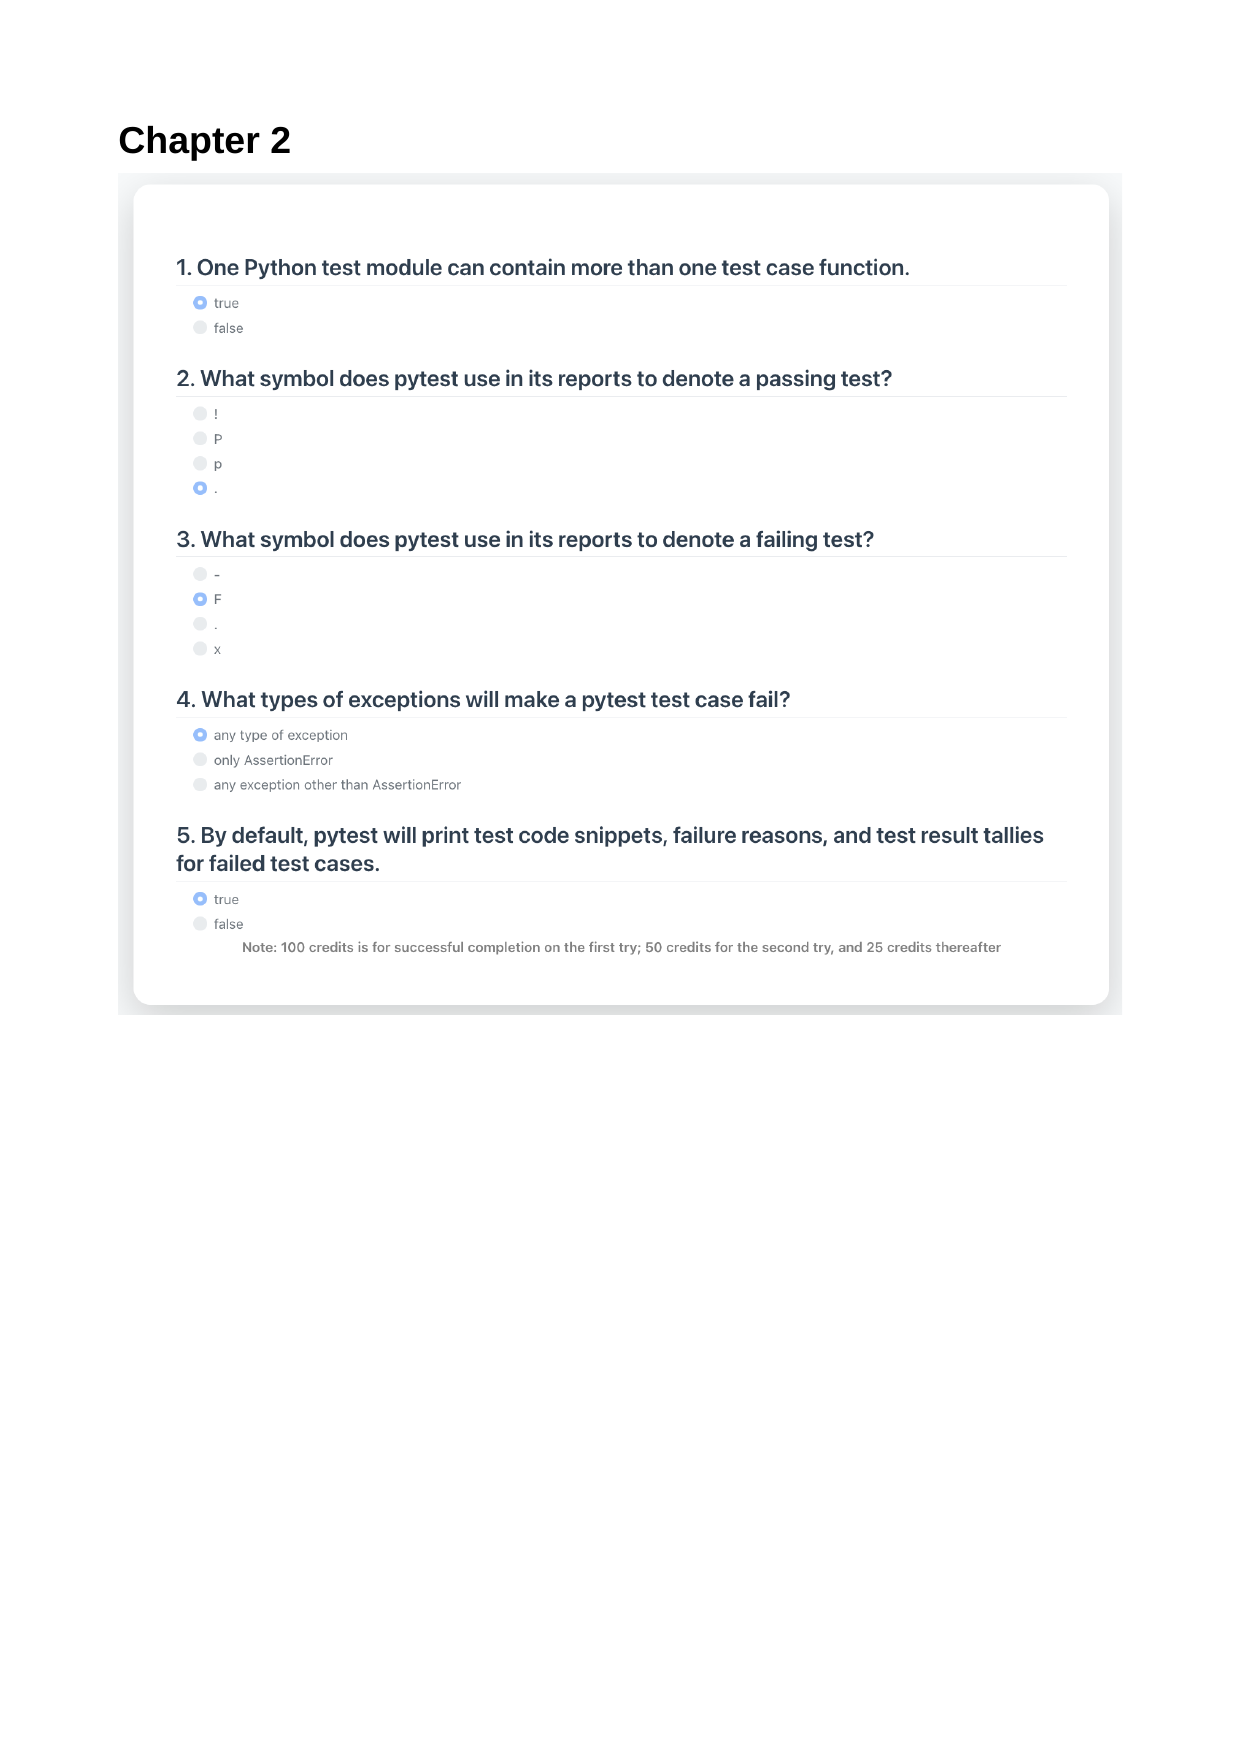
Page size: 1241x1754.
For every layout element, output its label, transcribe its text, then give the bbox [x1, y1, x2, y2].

picture [118, 173, 1123, 1015]
subtitle Chapter 2 [118, 118, 1122, 161]
